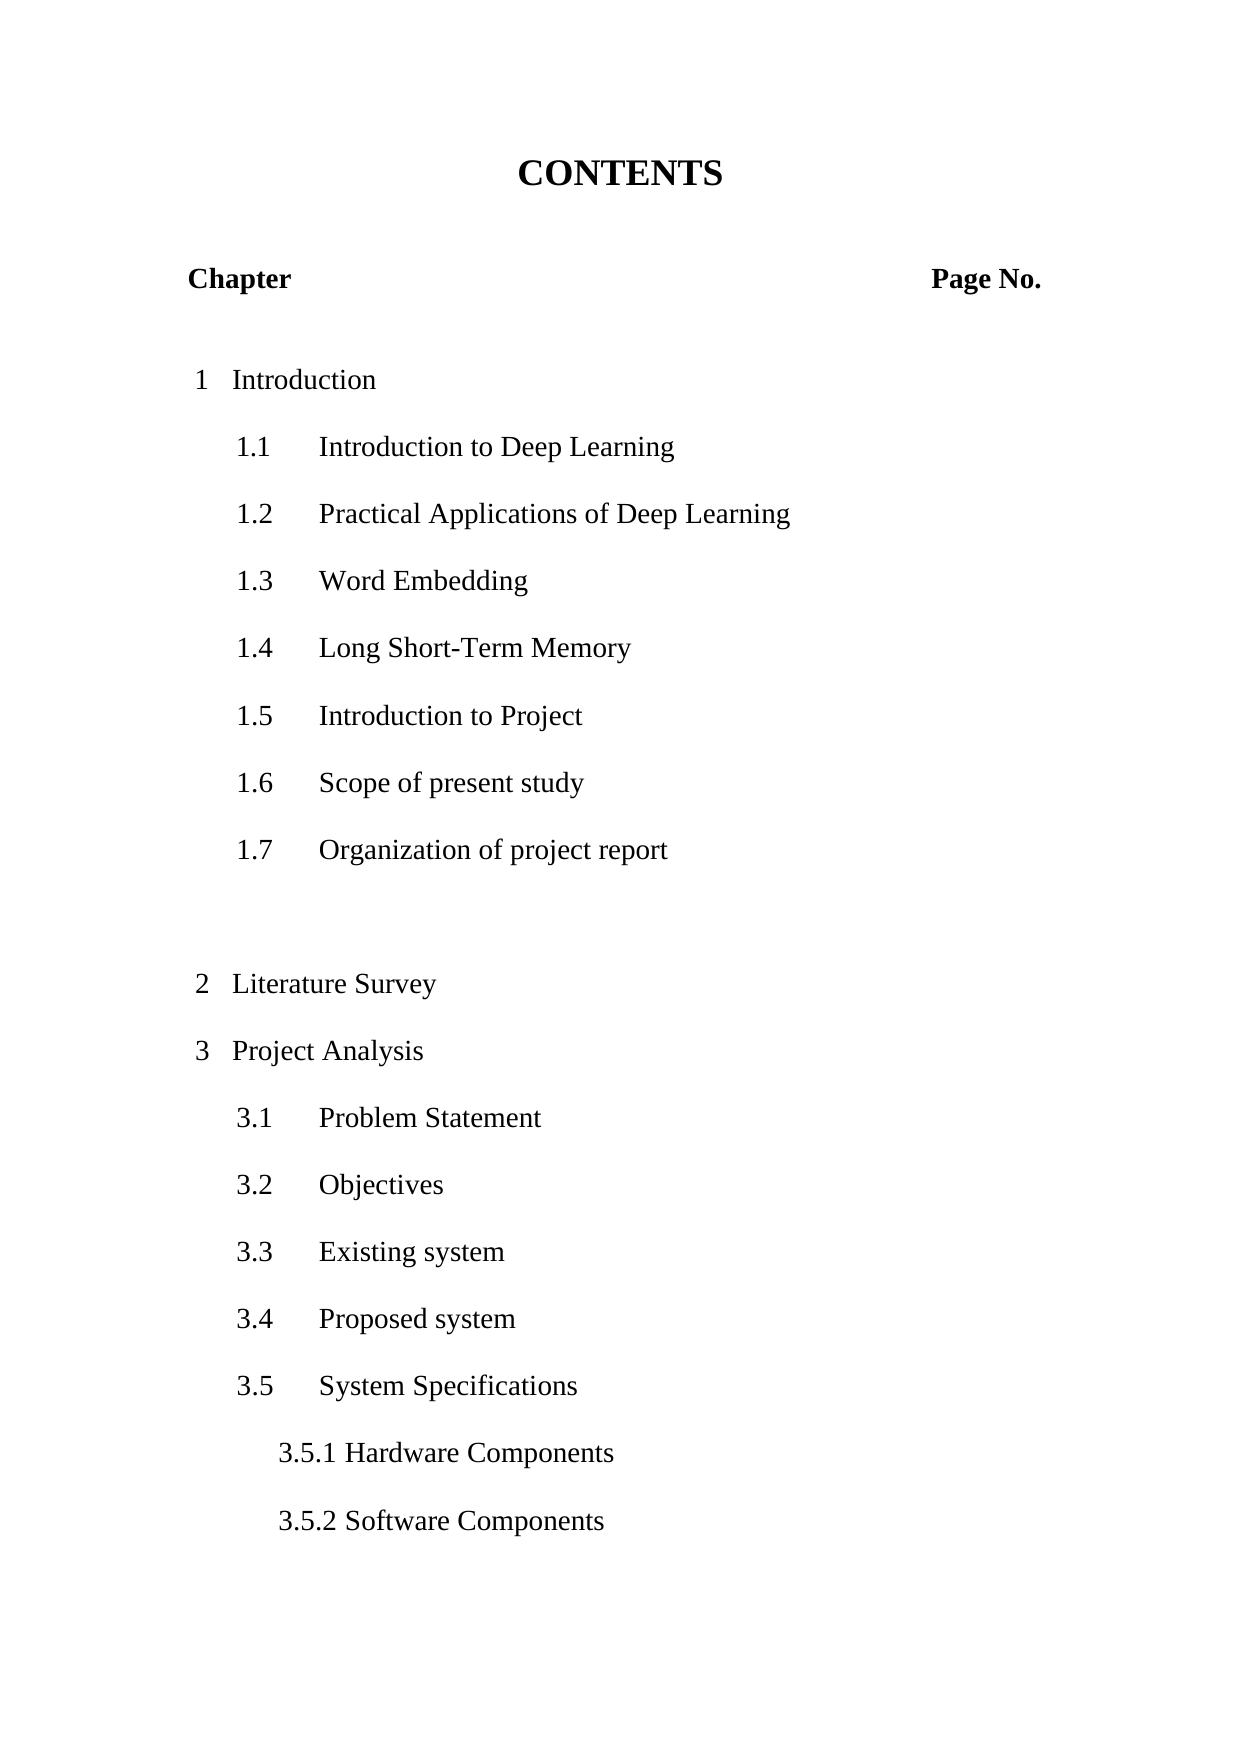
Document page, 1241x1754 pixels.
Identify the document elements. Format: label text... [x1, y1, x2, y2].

list System Specifications [229, 1368, 1053, 1402]
text Chapter Page No. [187, 262, 1053, 295]
list Proposed system [229, 1301, 1053, 1335]
list Introduction to Project [229, 698, 1053, 731]
list Software Components [271, 1503, 1053, 1536]
list Long Short-Term Memory [229, 631, 1053, 664]
list Organization of project report [229, 832, 1053, 865]
list Objectives [229, 1167, 1053, 1201]
list Word Embedding [229, 563, 1053, 597]
list Literature Survey [187, 966, 1053, 999]
list Practical Applications of Deep Learning [229, 496, 1053, 530]
list Introduction [187, 362, 1053, 396]
list Hardware Components [271, 1436, 1053, 1469]
list Problem Statement [229, 1100, 1053, 1134]
list Existing system [229, 1234, 1053, 1268]
text CONTENTS [187, 150, 1053, 193]
list Introduction to Deep Learning [229, 429, 1053, 463]
list Scope of present study [229, 765, 1053, 798]
list Project Analysis [187, 1033, 1053, 1067]
